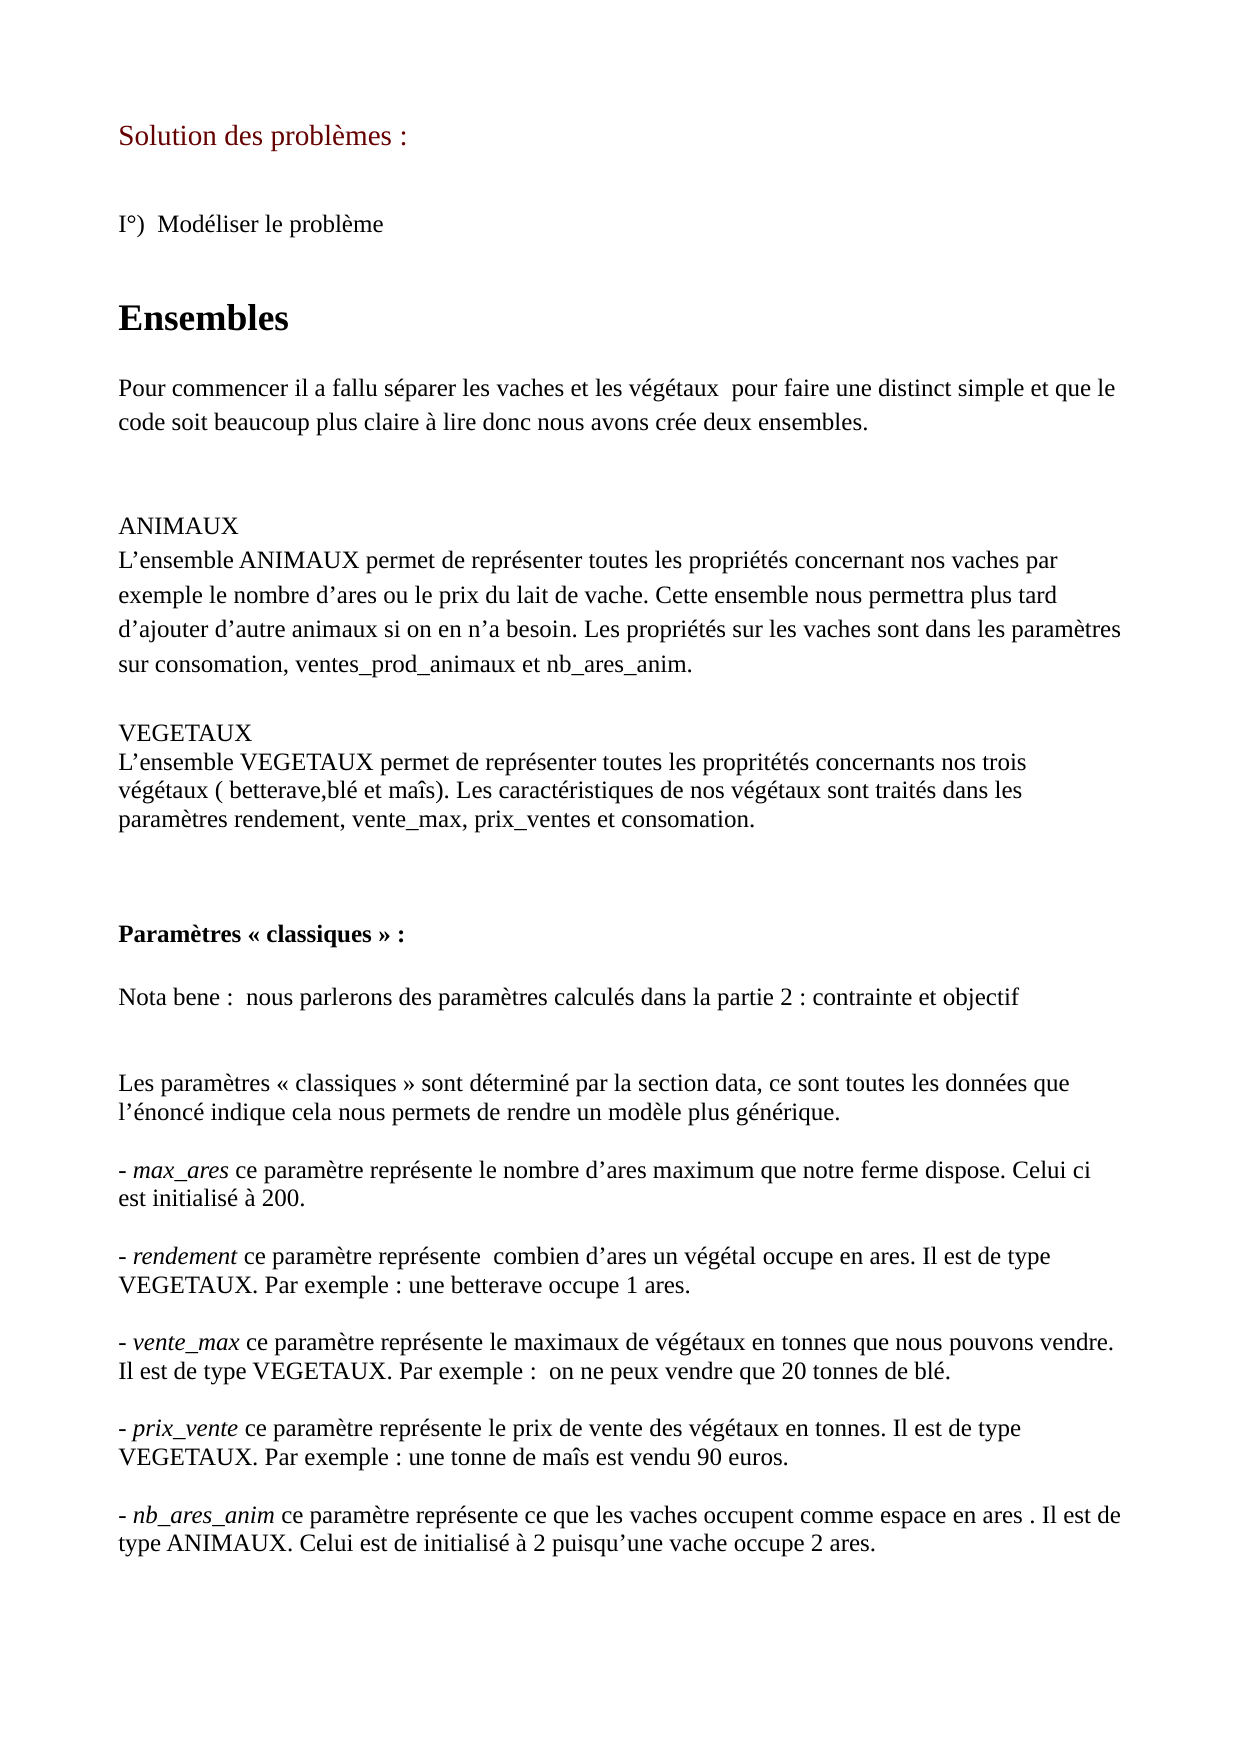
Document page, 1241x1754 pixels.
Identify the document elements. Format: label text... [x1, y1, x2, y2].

text L’ensemble VEGETAUX permet de représenter toutes les propritétés concernants nos trois végétaux ( betterave,blé et maîs). Les caractéristiques de nos végétaux sont traités dans les paramètres rendement, vente_max, prix_ventes et consomation. [118, 747, 1122, 833]
subtitle Solution des problèmes : [118, 118, 1122, 152]
text - prix_vente ce paramètre représente le prix de vente des végétaux en tonnes. Il est de type VEGETAUX. Par exemple : une tonne de maîs est vendu 90 euros. [118, 1413, 1122, 1471]
text L’ensemble ANIMAUX permet de représenter toutes les propriétés concernant nos vaches par exemple le nombre d’ares ou le prix du lait de vache. Cette ensemble nous permettra plus tard d’ajouter d’autre animaux si on en n’a besoin. Les propriétés sur les vaches sont dans les paramètres sur consomation, ventes_prod_animaux et nb_ares_anim. [118, 545, 1122, 678]
text Nota bene : nous parlerons des paramètres calculés dans la partie 2 : contrainte et objectif [118, 982, 1122, 1011]
text I°) Modéliser le problème [118, 209, 1122, 238]
text Les paramètres « classiques » sont déterminé par la section data, ce sont toutes les données que l’énoncé indique cela nous permets de rendre un modèle plus générique. [118, 1068, 1122, 1126]
text - max_ares ce paramètre représente le nombre d’ares maximum que notre ferme dispose. Celui ci est initialisé à 200. [118, 1155, 1122, 1212]
text - nb_ares_anim ce paramètre représente ce que les vaches occupent comme espace en ares . Il est de type ANIMAUX. Celui est de initialisé à 2 puisqu’une vache occupe 2 ares. [118, 1500, 1122, 1557]
subtitle Paramètres « classiques » : [118, 919, 1122, 948]
text Pour commencer il a fallu séparer les vaches et les végétaux pour faire une distinct simple et que le code soit beaucoup plus claire à lire donc nous avons crée deux ensembles. [118, 373, 1122, 436]
text - rendement ce paramètre représente combien d’ares un végétal occupe en ares. Il est de type VEGETAUX. Par exemple : une betterave occupe 1 ares. [118, 1241, 1122, 1298]
text VEGETAUX [118, 718, 1122, 747]
text - vente_max ce paramètre représente le maximaux de végétaux en tonnes que nous pouvons vendre. [118, 1298, 1122, 1356]
subtitle Ensembles [118, 295, 1122, 338]
text Il est de type VEGETAUX. Par exemple : on ne peux vendre que 20 tonnes de blé. [118, 1356, 1122, 1385]
text ANIMAUX [118, 511, 1122, 540]
